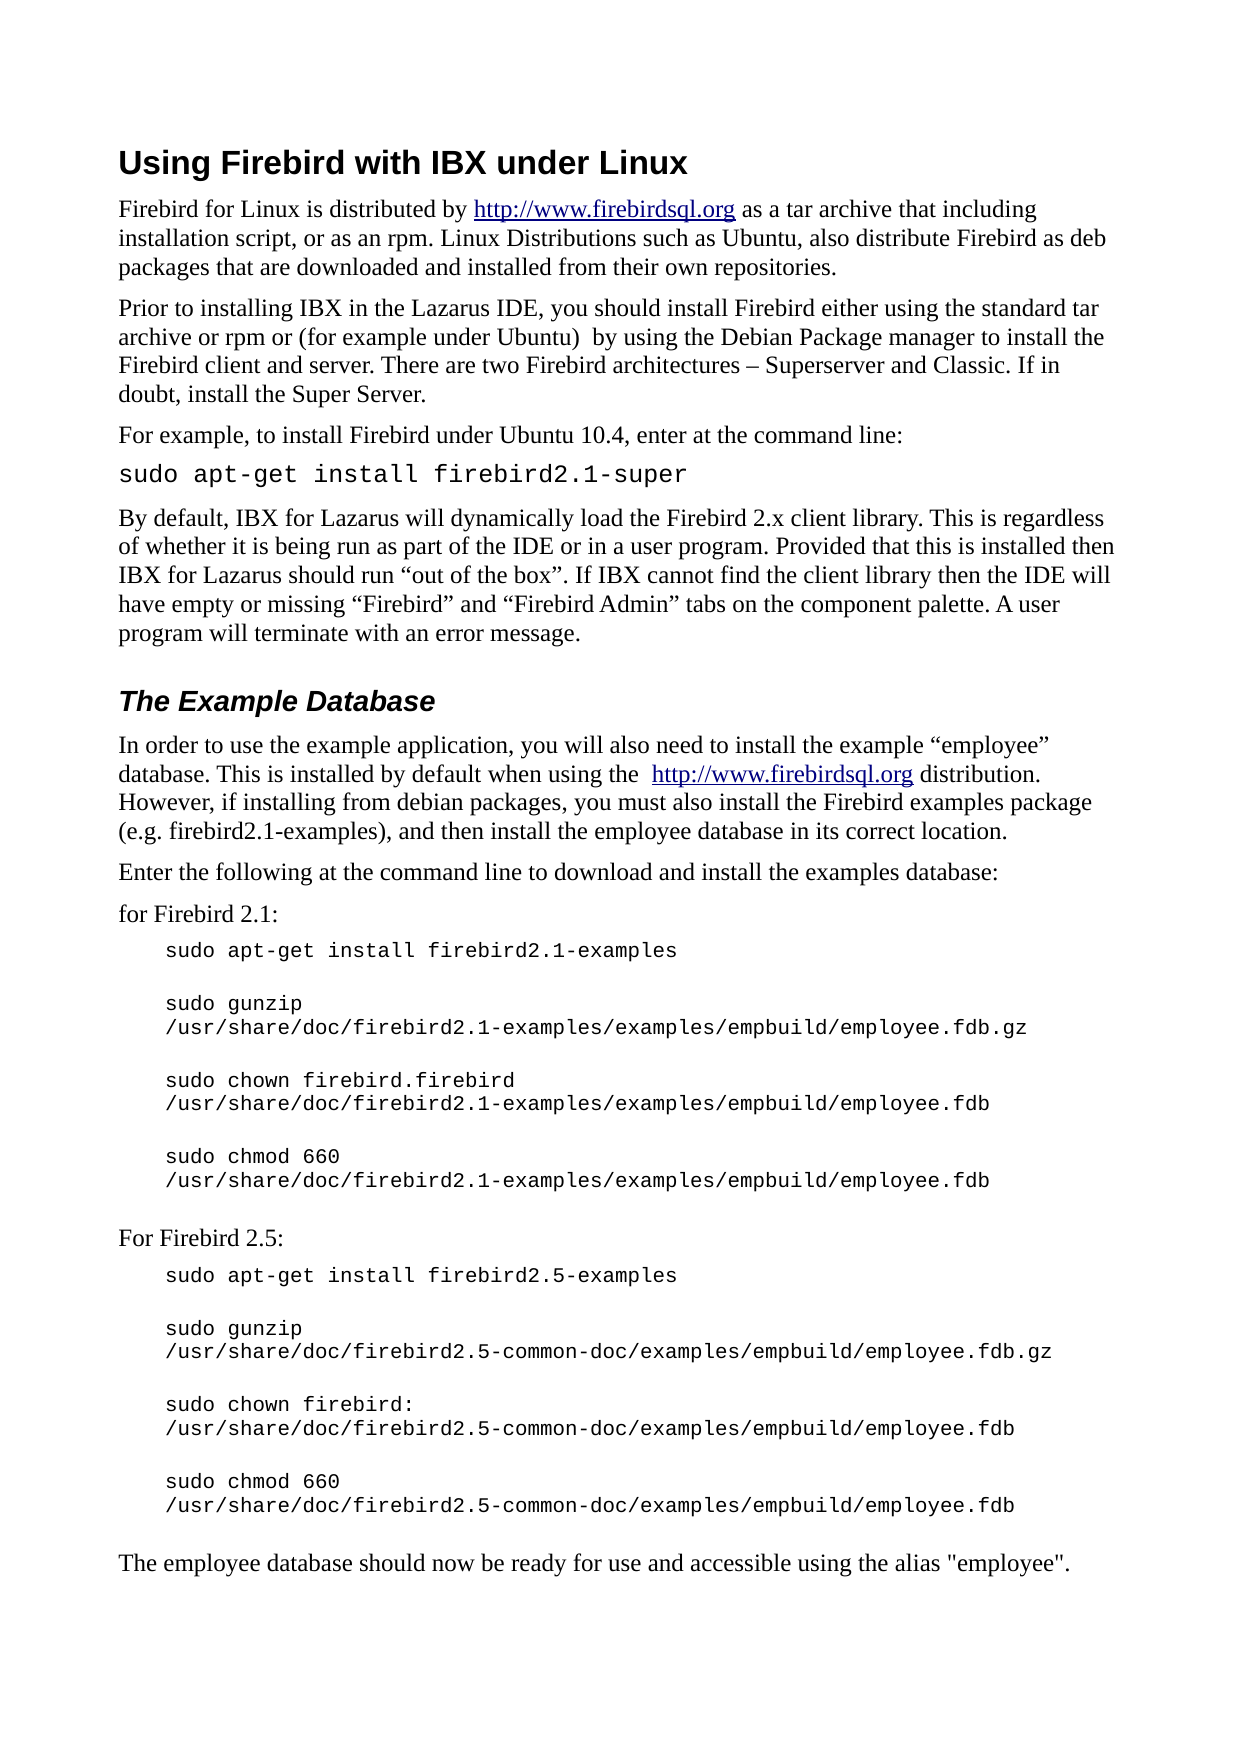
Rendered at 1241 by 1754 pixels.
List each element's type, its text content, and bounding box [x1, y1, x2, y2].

text sudo chown firebird.firebird /usr/share/doc/firebird2.1-examples/examples/empbuild/employee.fdb [165, 1070, 1122, 1117]
text sudo apt-get install firebird2.1-super [118, 462, 1122, 490]
text Enter the following at the command line to download and install the examples database: [118, 857, 1122, 886]
text sudo gunzip /usr/share/doc/firebird2.5-common-doc/examples/empbuild/employee.fdb.gz [165, 1318, 1122, 1365]
text sudo chmod 660 /usr/share/doc/firebird2.5-common-doc/examples/empbuild/employee.fdb [165, 1471, 1122, 1518]
text sudo apt-get install firebird2.1-examples [165, 940, 1122, 963]
text Prior to installing IBX in the Lazarus IDE, you should install Firebird either using the standard tar archive or rpm or (for example under Ubuntu) by using the Debian Package manager to install the Firebird client and server. There are two Firebird architectures – Superserver and Classic. If in doubt, install the Super Server. [118, 293, 1122, 408]
text By default, IBX for Lazarus will dynamically load the Firebird 2.x client library. This is regardless of whether it is being run as part of the IDE or in a user program. Provided that this is installed then IBX for Lazarus should run “out of the box”. If IBX cannot find the client library then the IDE will have empty or missing “Firebird” and “Firebird Admin” tabs on the component palette. A user program will terminate with an error message. [118, 503, 1122, 646]
text Firebird for Linux is distributed by http://www.firebirdsql.org as a tar archive that including installation script, or as an rpm. Linux Distributions such as Ubuntu, also distribute Firebird as deb packages that are downloaded and installed from their own repositories. [118, 194, 1122, 281]
subtitle Using Firebird with IBX under Linux [118, 143, 1122, 182]
text The employee database should now be ready for use and accessible using the alias "employee". [118, 1548, 1122, 1577]
text sudo apt-get install firebird2.5-examples [165, 1264, 1122, 1288]
text sudo chown firebird: /usr/share/doc/firebird2.5-common-doc/examples/empbuild/employee.fdb [165, 1394, 1122, 1442]
text for Firebird 2.1: [118, 899, 1122, 927]
text sudo gunzip /usr/share/doc/firebird2.1-examples/examples/empbuild/employee.fdb.gz [165, 993, 1122, 1040]
text In order to use the example application, you will also need to install the example “employee” database. This is installed by default when using the http://www.firebirdsql.org distribution. However, if installing from debian packages, you must also install the Firebird examples package (e.g. firebird2.1-examples), and then install the employee database in its correct location. [118, 730, 1122, 845]
text For example, to install Firebird under Ubuntu 10.4, enter at the command line: [118, 421, 1122, 449]
text sudo chmod 660 /usr/share/doc/firebird2.1-examples/examples/empbuild/employee.fdb [165, 1147, 1122, 1194]
text For Firebird 2.5: [118, 1223, 1122, 1252]
subtitle The Example Database [118, 684, 1122, 717]
